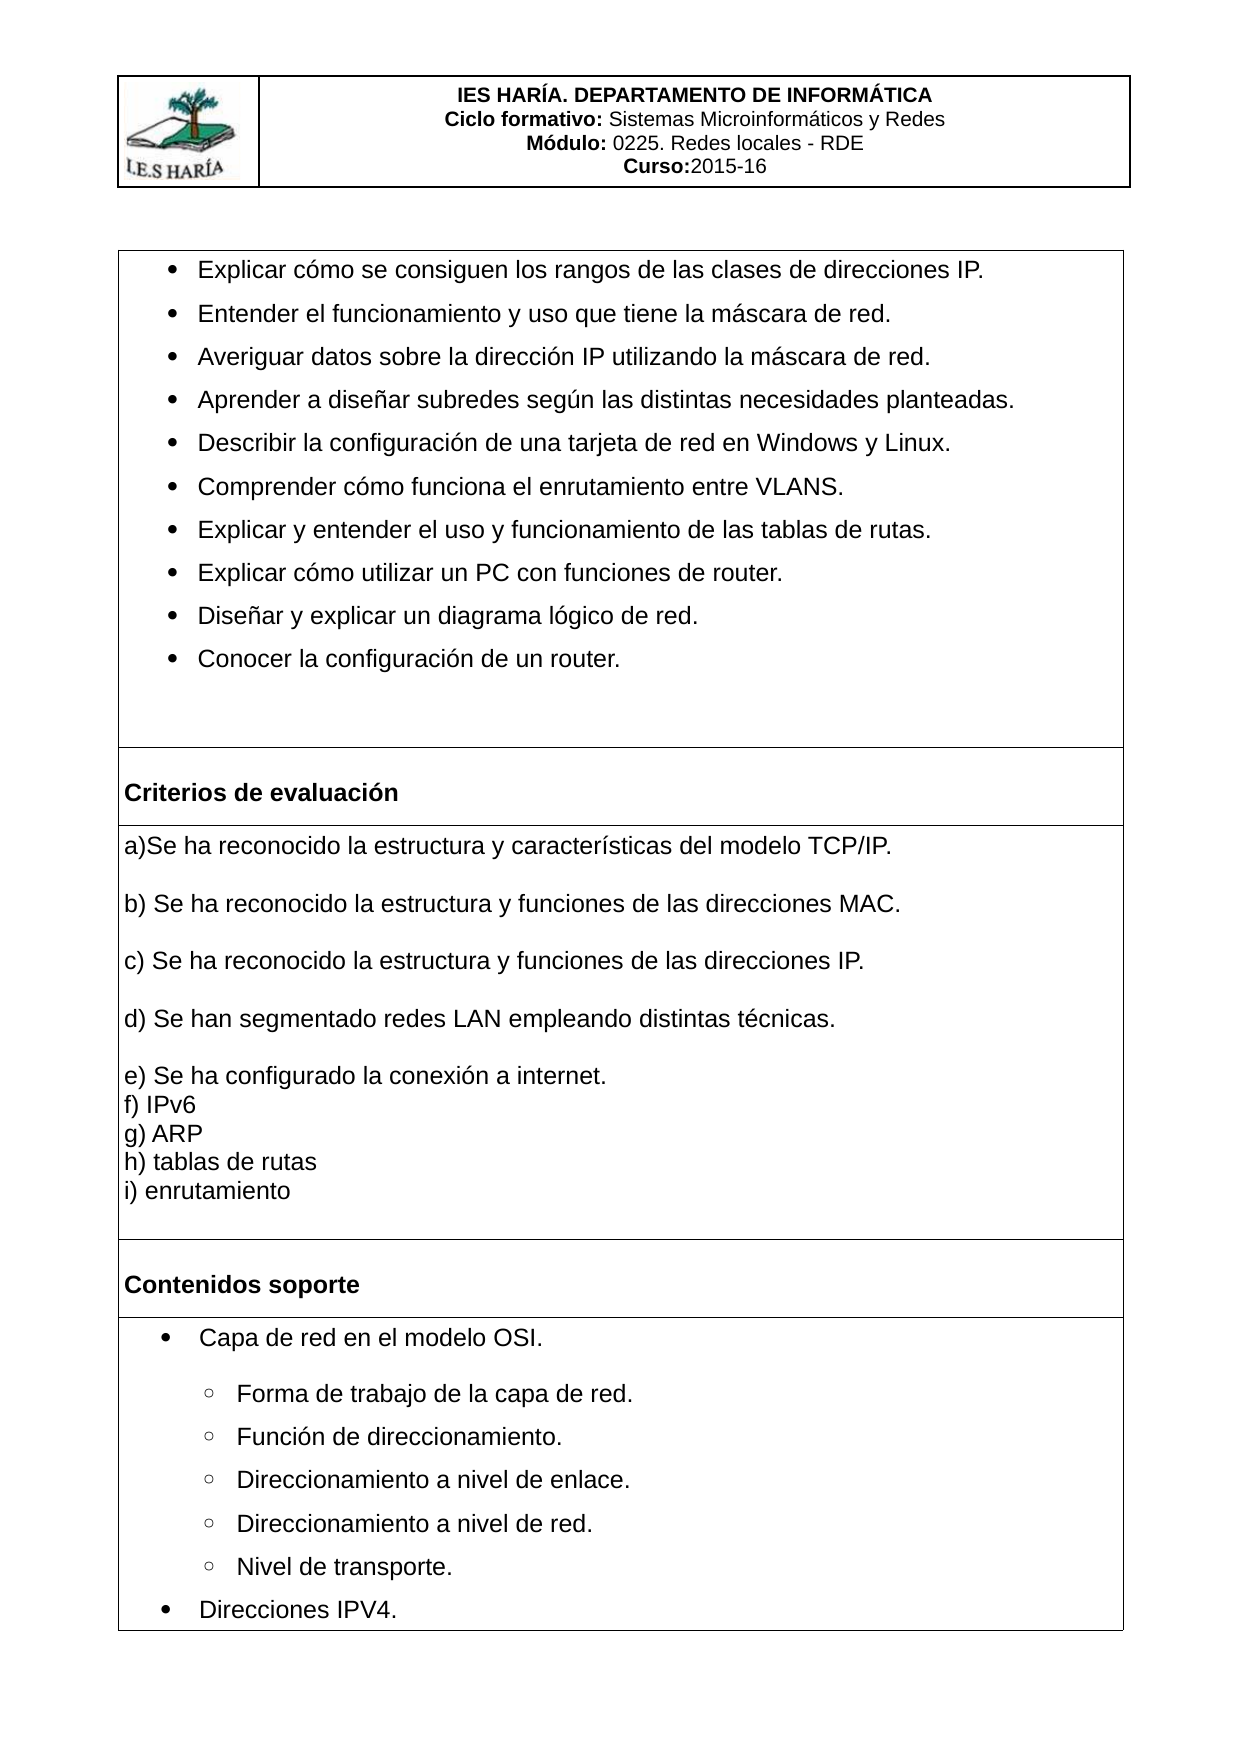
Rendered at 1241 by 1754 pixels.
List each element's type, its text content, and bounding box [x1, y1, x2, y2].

table_cell Contenidos soporte [119, 1240, 1123, 1317]
table_cell a)Se ha reconocido la estructura y características del modelo TCP/IP. b) Se ha reconocido la estructura y funciones de las direcciones MAC. c) Se ha reconocido la estructura y funciones de las direcciones IP. d) Se han segmentado redes LAN empleando distintas técnicas. e) Se ha configurado la conexión a internet. f) IPv6 g) ARP h) tablas de rutas i) enrutamiento [119, 826, 1123, 1239]
table_cell Capa de red en el modelo OSI. Forma de trabajo de la capa de red. Función de direccionamiento. Direccionamiento a nivel de enlace. Direccionamiento a nivel de red. Nivel de transporte. Direcciones IPV4. Clases de direcciones IP. Rangos de las clases de direcciones IP. Ejemplo de direcciones IP en una red. La máscara de red. Otra notación para las direcciones IP. División en subredes. Ejemplo de subredes con dirección de clase C. Ejemplo de subredes con dirección de clase B. Protocolo IPv6. Protocolo de resolución de direcciones. ARP. Configuración de los elementos de una red. Configuración de la tarjeta de red en Windows. Configuración de la tarjeta de red en Linux. Dispositivos de interconexión de redes. Routers. Configuración de un encaminador. Tabla de rutas. Comandos TCP/IP para Windows de información. Comandos TCP/IP para Windows de enrutamiento. Comandos TCP/IP para Windows de conexión. Encaminamiento entre tres redes y dos routers. Enrutamiento estático con nodos en anillo. Diseño de la red. Enrutamiento estático con nodos en anillo. Puertos seriales. Enrutamiento estático con nodos en anillo. Configuración de los routers. Enrutamiento estático. Encaminador inalámbrico. Enrutamientos entre VLAN. Ejemplo básico. Enrutamientos entre VLAN. Ejemplo avanzado. PC como routers. [119, 1318, 1123, 1629]
table_cell Criterios de evaluación [119, 748, 1123, 825]
picture [123, 82, 241, 180]
table_cell Definir los distintos modos de trabajo de la capa de red. Clasificar los direccionamientos posibles de una red. Comprender el modo de trabajo de la capa de red en el modelo OSI. Distinguir las distintas clases de direcciones IP. Explicar cómo se consiguen los rangos de las clases de direcciones IP. Entender el funcionamiento y uso que tiene la máscara de red. Averiguar datos sobre la dirección IP utilizando la máscara de red. Aprender a diseñar subredes según las distintas necesidades planteadas. Describir la configuración de una tarjeta de red en Windows y Linux. Comprender cómo funciona el enrutamiento entre VLANS. Explicar y entender el uso y funcionamiento de las tablas de rutas. Explicar cómo utilizar un PC con funciones de router. Diseñar y explicar un diagrama lógico de red. Conocer la configuración de un router. [119, 251, 1123, 747]
